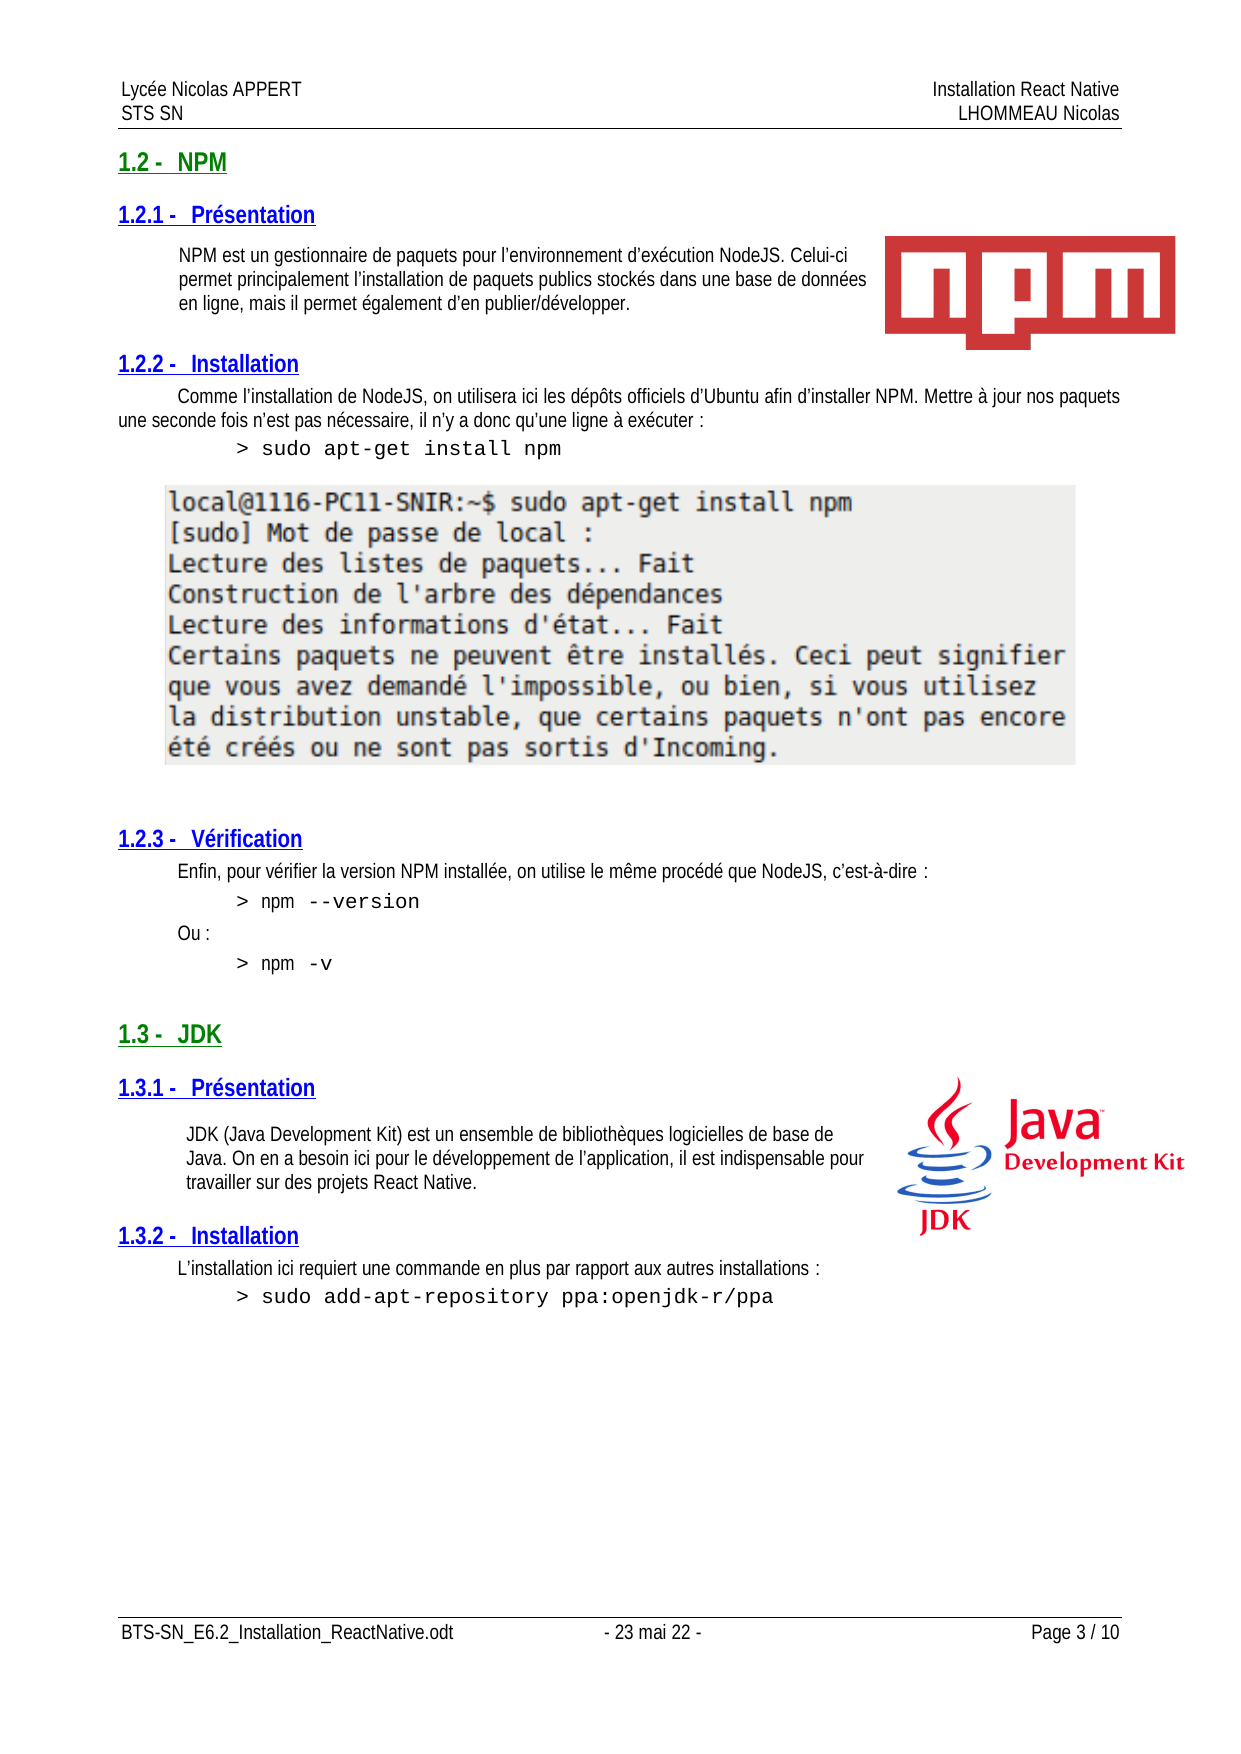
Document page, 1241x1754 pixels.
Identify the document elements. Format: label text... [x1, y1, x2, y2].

text Comme l’installation de NodeJS, on utilisera ici les dépôts officiels d’Ubuntu afin d’installer NPM. Mettre à jour nos paquets une seconde fois n’est pas nécessaire, il n’y a donc qu’une ligne à exécuter : [118, 384, 1122, 432]
text Enfin, pour vérifier la version NPM installée, on utilise le même procédé que NodeJS, c’est-à-dire : [118, 859, 1122, 883]
picture [893, 1069, 1190, 1239]
text > npm --version [118, 889, 1122, 915]
picture [164, 485, 1076, 765]
text Ou : [118, 921, 1122, 945]
text L’installation ici requiert une commande en plus par rapport aux autres installations : [118, 1256, 1122, 1280]
text > sudo apt-get install npm [118, 438, 1122, 462]
subtitle Présentation [118, 1073, 893, 1102]
subtitle JDK [118, 1018, 1122, 1049]
picture [885, 236, 1176, 350]
subtitle Installation [118, 241, 1122, 378]
subtitle NPM [118, 145, 1122, 176]
subtitle Vérification [118, 824, 1122, 853]
subtitle Installation [118, 1221, 1122, 1250]
subtitle Présentation [118, 200, 1122, 229]
text > npm -v [118, 951, 1122, 977]
text > sudo add-apt-repository ppa:openjdk-r/ppa [118, 1286, 1122, 1310]
